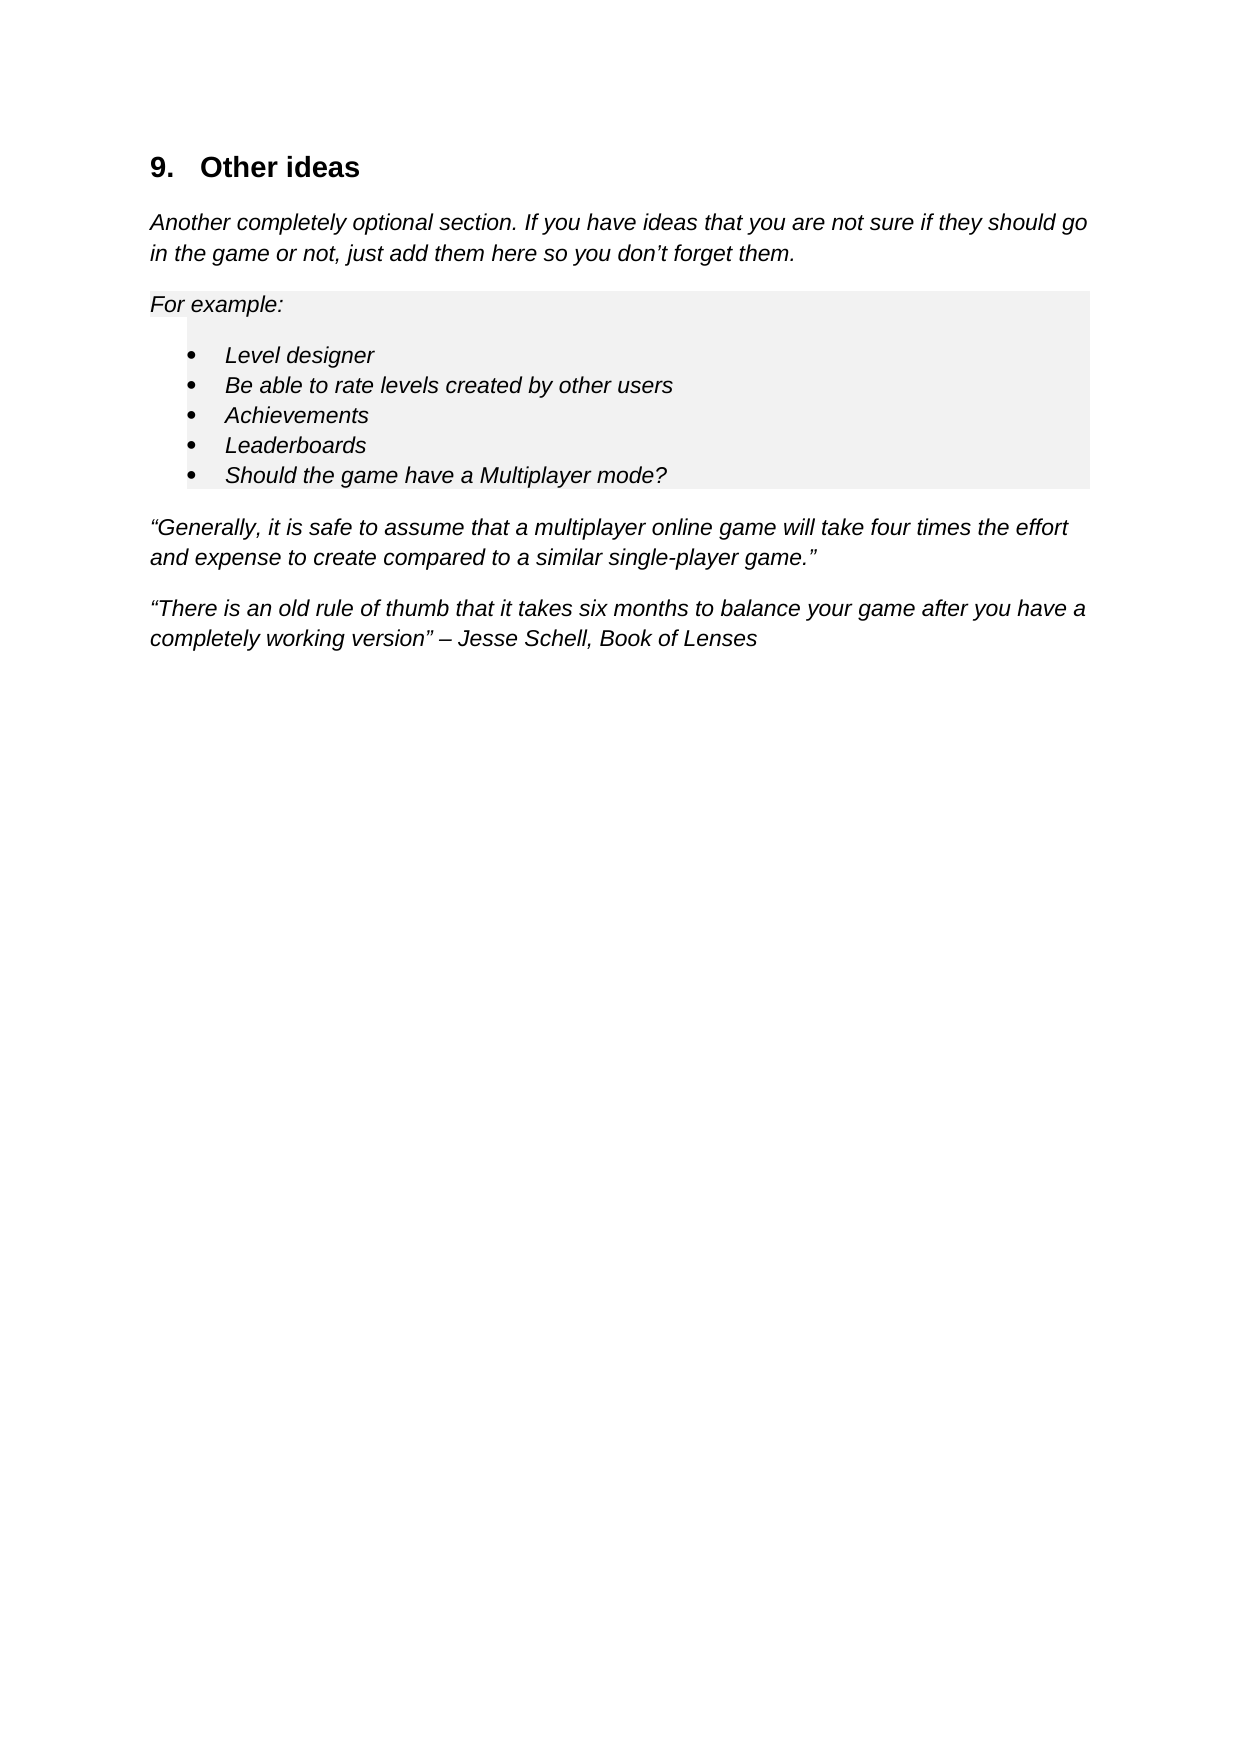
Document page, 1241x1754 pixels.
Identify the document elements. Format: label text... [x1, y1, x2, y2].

text Another completely optional section. If you have ideas that you are not sure if they should go in the game or not, just add them here so you don’t forget them. [150, 209, 1090, 266]
list Achievements [187, 402, 1090, 428]
text “There is an old rule of thumb that it takes six months to balance your game after you have a completely working version” – Jesse Schell, Book of Lenses [150, 595, 1090, 651]
list Other ideas [150, 150, 1090, 183]
text For example: [150, 291, 1090, 317]
list Be able to rate levels created by other users [187, 372, 1090, 398]
text “Generally, it is safe to assume that a multiplayer online game will take four times the effort and expense to create compared to a similar single-player game.” [150, 513, 1090, 570]
list Leaderboards [187, 432, 1090, 459]
list Level designer [187, 342, 1090, 368]
list Should the game have a Multiplayer mode? [187, 462, 1090, 489]
